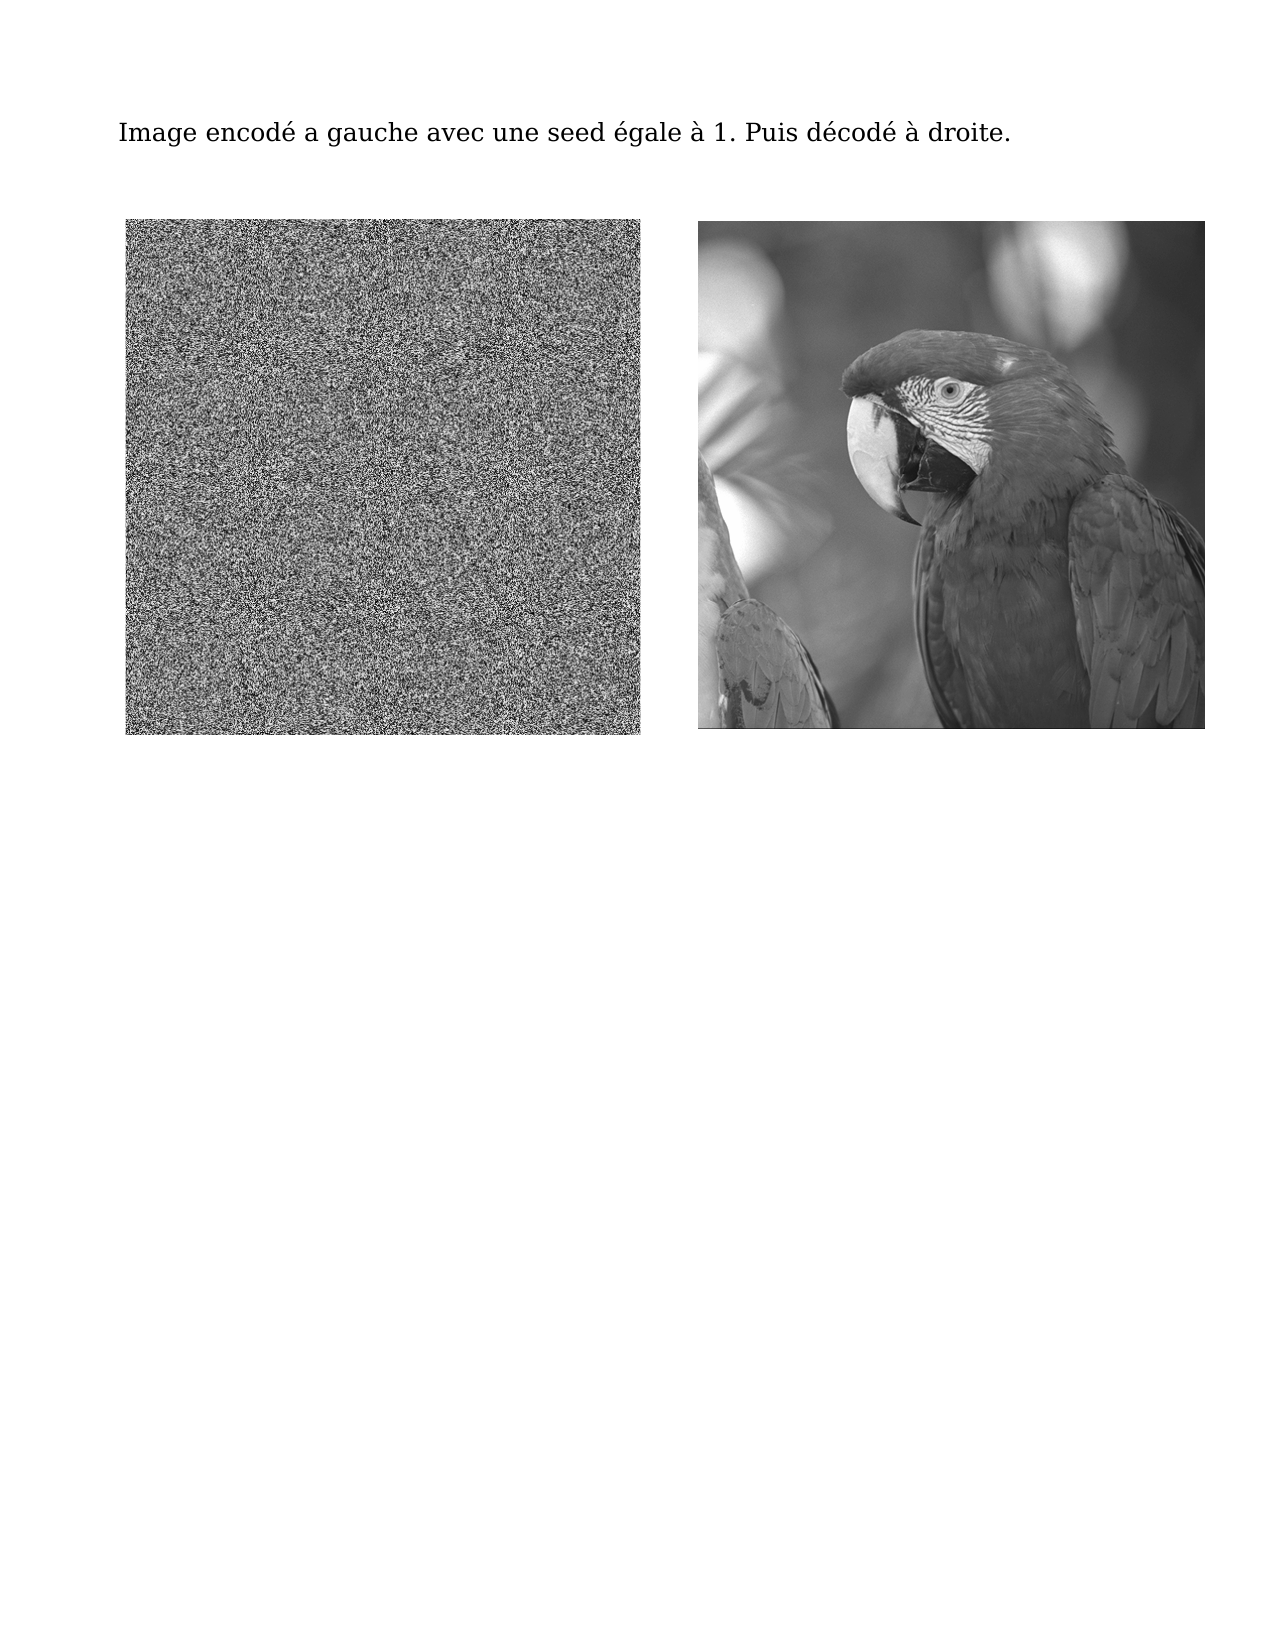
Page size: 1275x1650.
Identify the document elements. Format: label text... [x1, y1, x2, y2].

picture [125, 219, 641, 735]
text Image encodé a gauche avec une seed égale à 1. Puis décodé à droite. [118, 118, 1157, 147]
picture [698, 221, 1205, 729]
